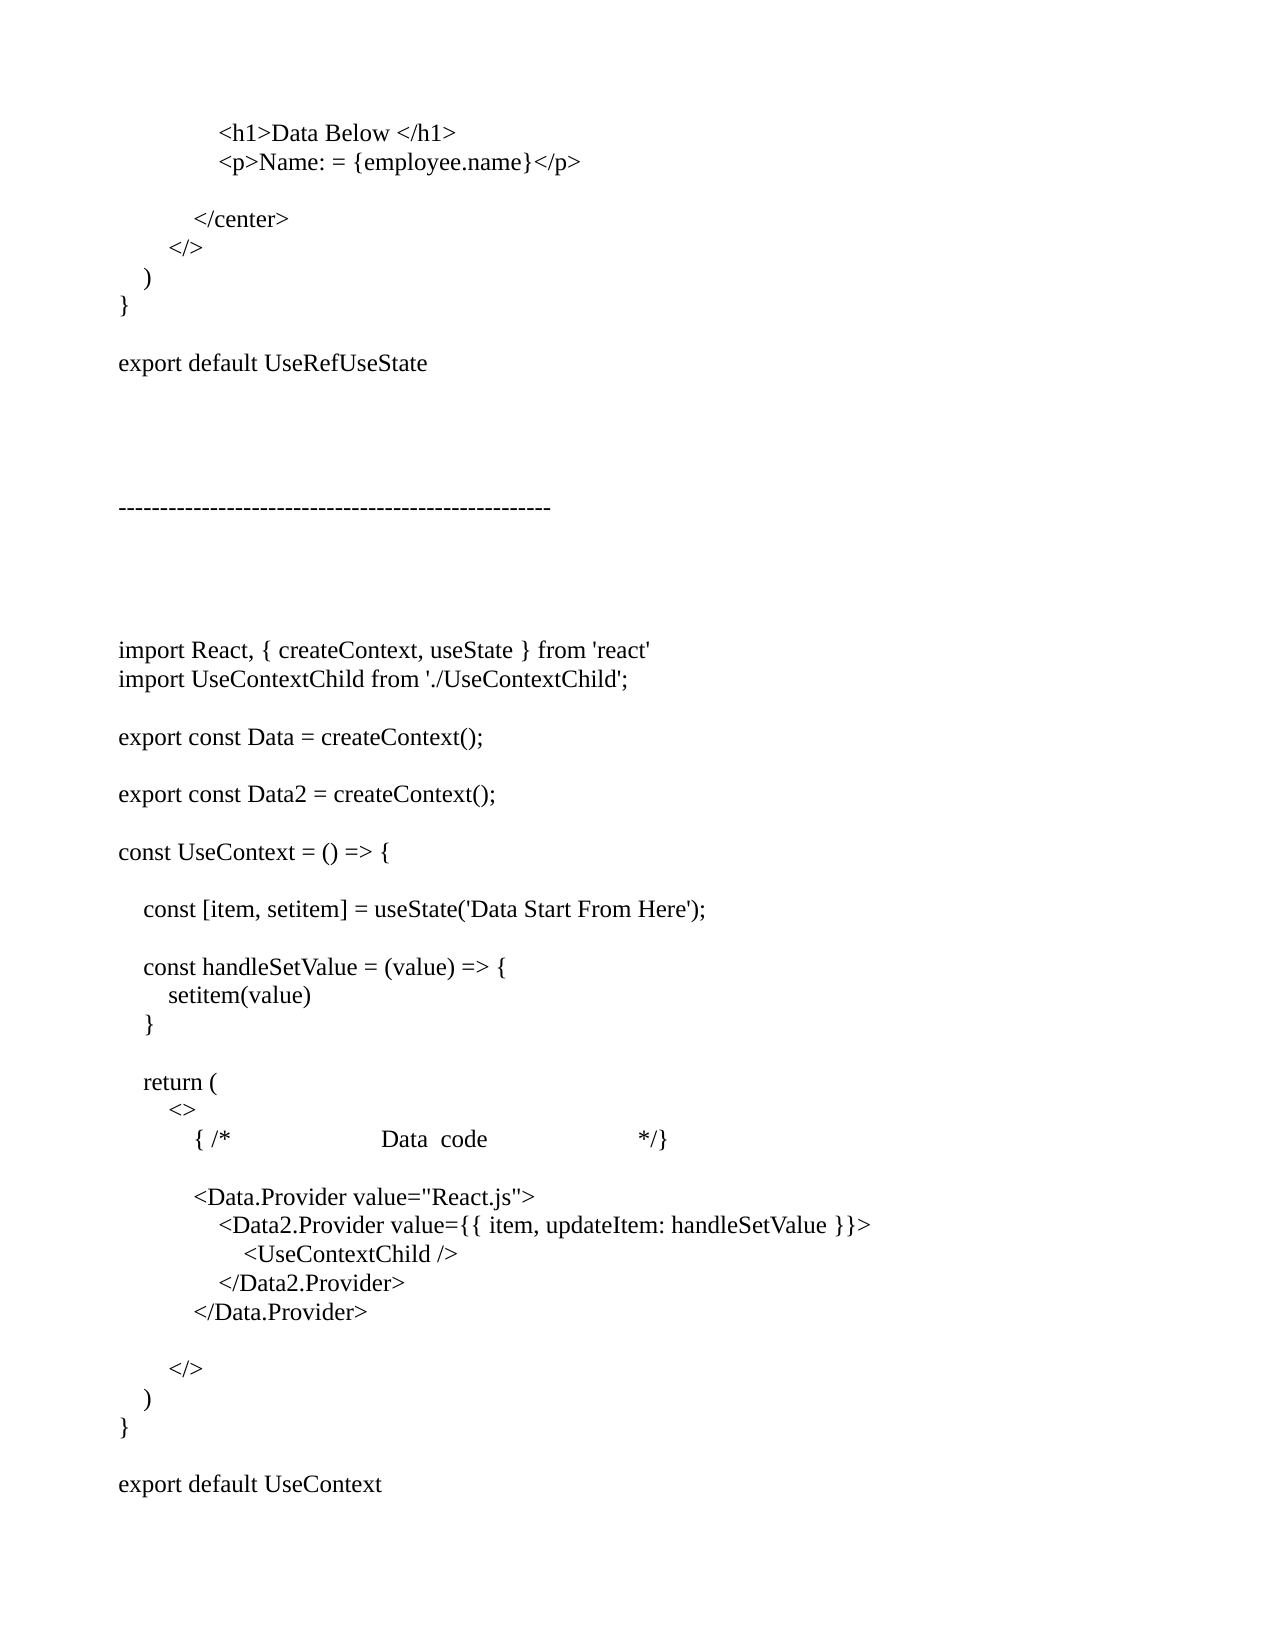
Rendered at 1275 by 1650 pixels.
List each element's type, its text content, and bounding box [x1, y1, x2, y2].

text export default UseRefUseState [118, 348, 1157, 377]
text const [item, setitem] = useState('Data Start From Here'); [118, 894, 1157, 923]
text <> [118, 1096, 1157, 1124]
text } [118, 1412, 1157, 1441]
text const handleSetValue = (value) => { [118, 952, 1157, 981]
text </center> [118, 204, 1157, 233]
text <p>Name: = {employee.name}</p> [118, 147, 1157, 176]
text <Data.Provider value="React.js"> [118, 1182, 1157, 1211]
text </> [118, 233, 1157, 262]
text setitem(value) [118, 981, 1157, 1009]
text export default UseContext [118, 1469, 1157, 1498]
text { /* Data code */} [118, 1124, 1157, 1153]
text </> [118, 1354, 1157, 1383]
text </Data.Provider> [118, 1297, 1157, 1326]
text ) [118, 1383, 1157, 1412]
text export const Data = createContext(); [118, 722, 1157, 751]
text ---------------------------------------------------- [118, 492, 1157, 521]
text export const Data2 = createContext(); [118, 779, 1157, 808]
text import React, { createContext, useState } from 'react' [118, 636, 1157, 664]
text const UseContext = () => { [118, 837, 1157, 866]
text ) [118, 262, 1157, 291]
text } [118, 1009, 1157, 1038]
text <Data2.Provider value={{ item, updateItem: handleSetValue }}> [118, 1211, 1157, 1239]
text return ( [118, 1067, 1157, 1096]
text <UseContextChild /> [118, 1239, 1157, 1268]
text </Data2.Provider> [118, 1268, 1157, 1297]
text import UseContextChild from './UseContextChild'; [118, 664, 1157, 693]
text <h1>Data Below </h1> [118, 118, 1157, 147]
text } [118, 291, 1157, 319]
